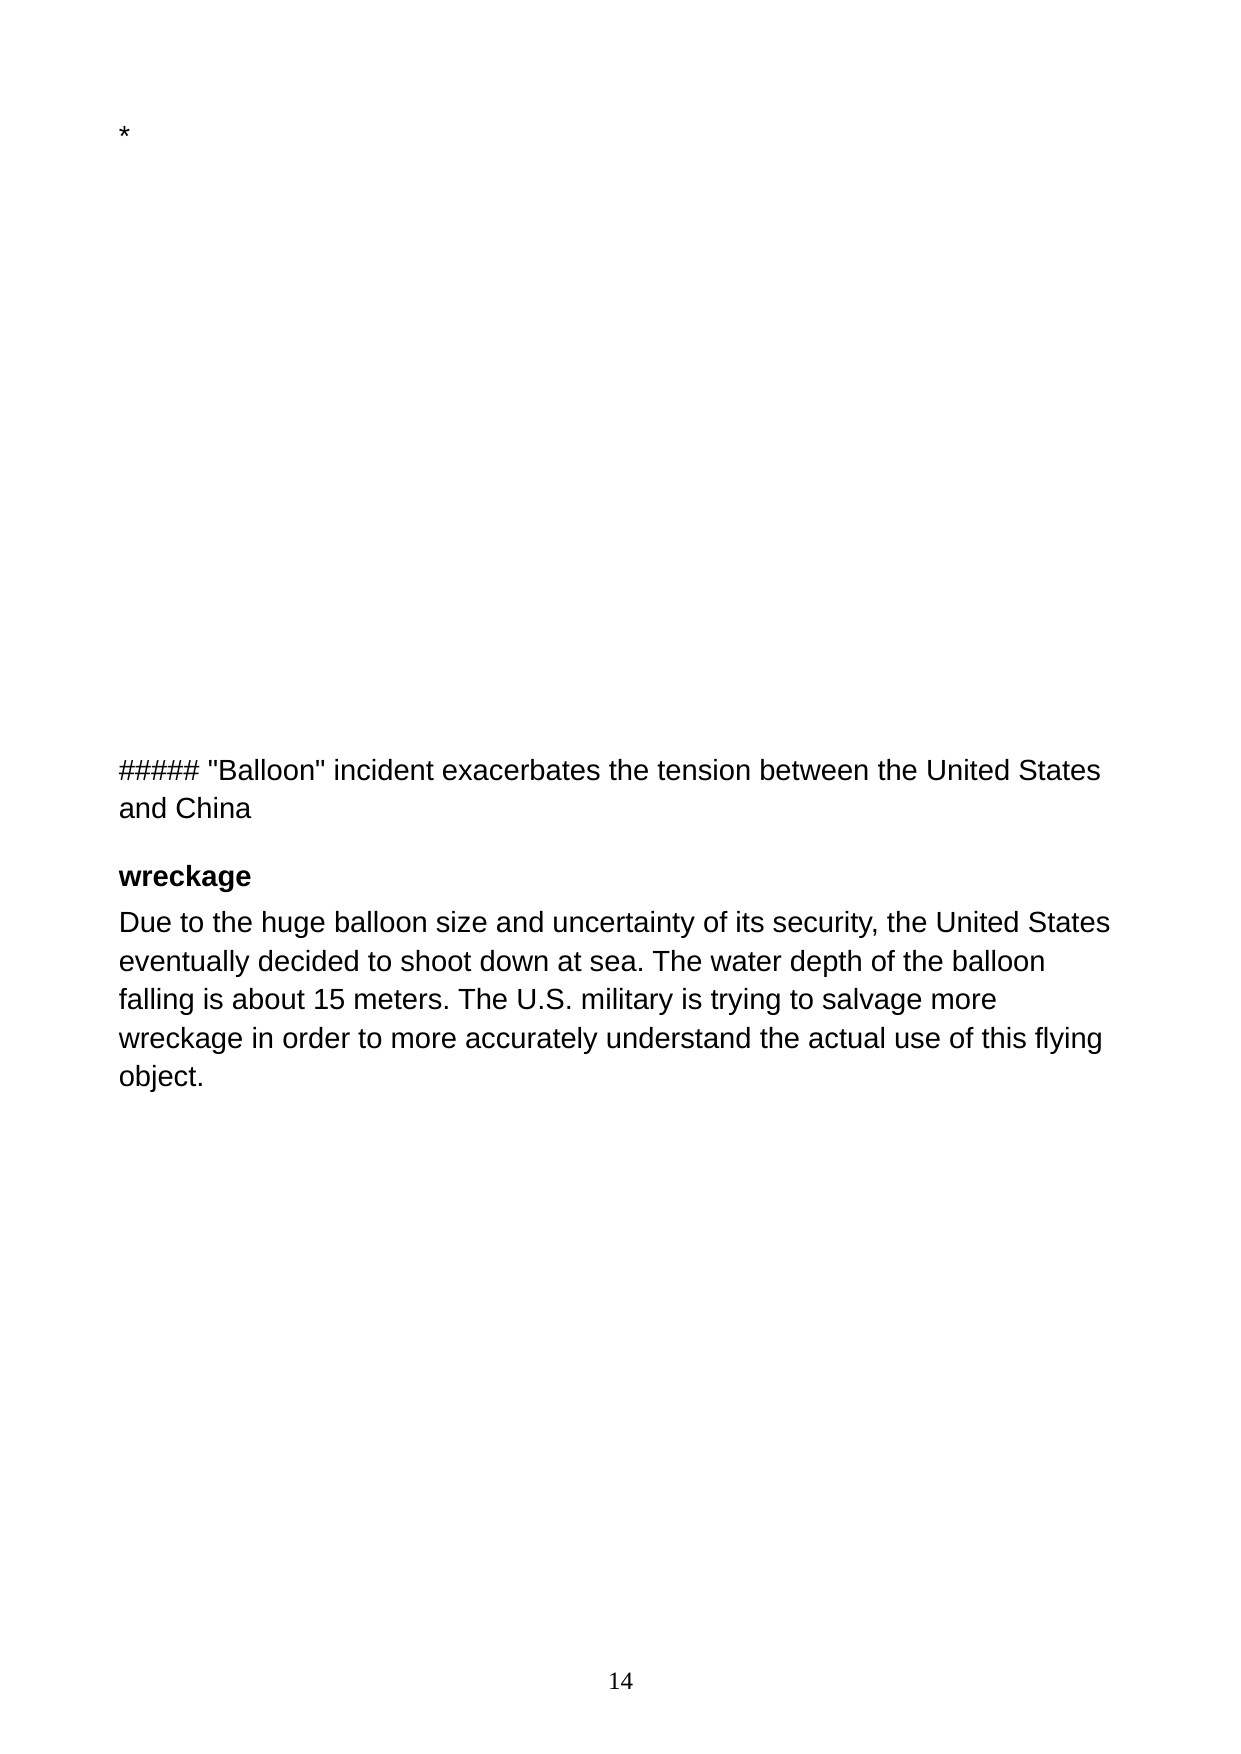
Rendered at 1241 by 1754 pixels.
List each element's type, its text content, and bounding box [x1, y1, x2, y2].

subtitle wreckage [118, 859, 1122, 892]
text * ##### "Balloon" incident exacerbates the tension between the United States and China [118, 118, 1122, 825]
text Due to the huge balloon size and uncertainty of its security, the United States eventually decided to shoot down at sea. The water depth of the balloon falling is about 15 meters. The U.S. military is trying to salvage more wreckage in order to more accurately understand the actual use of this flying object. [118, 905, 1122, 1093]
